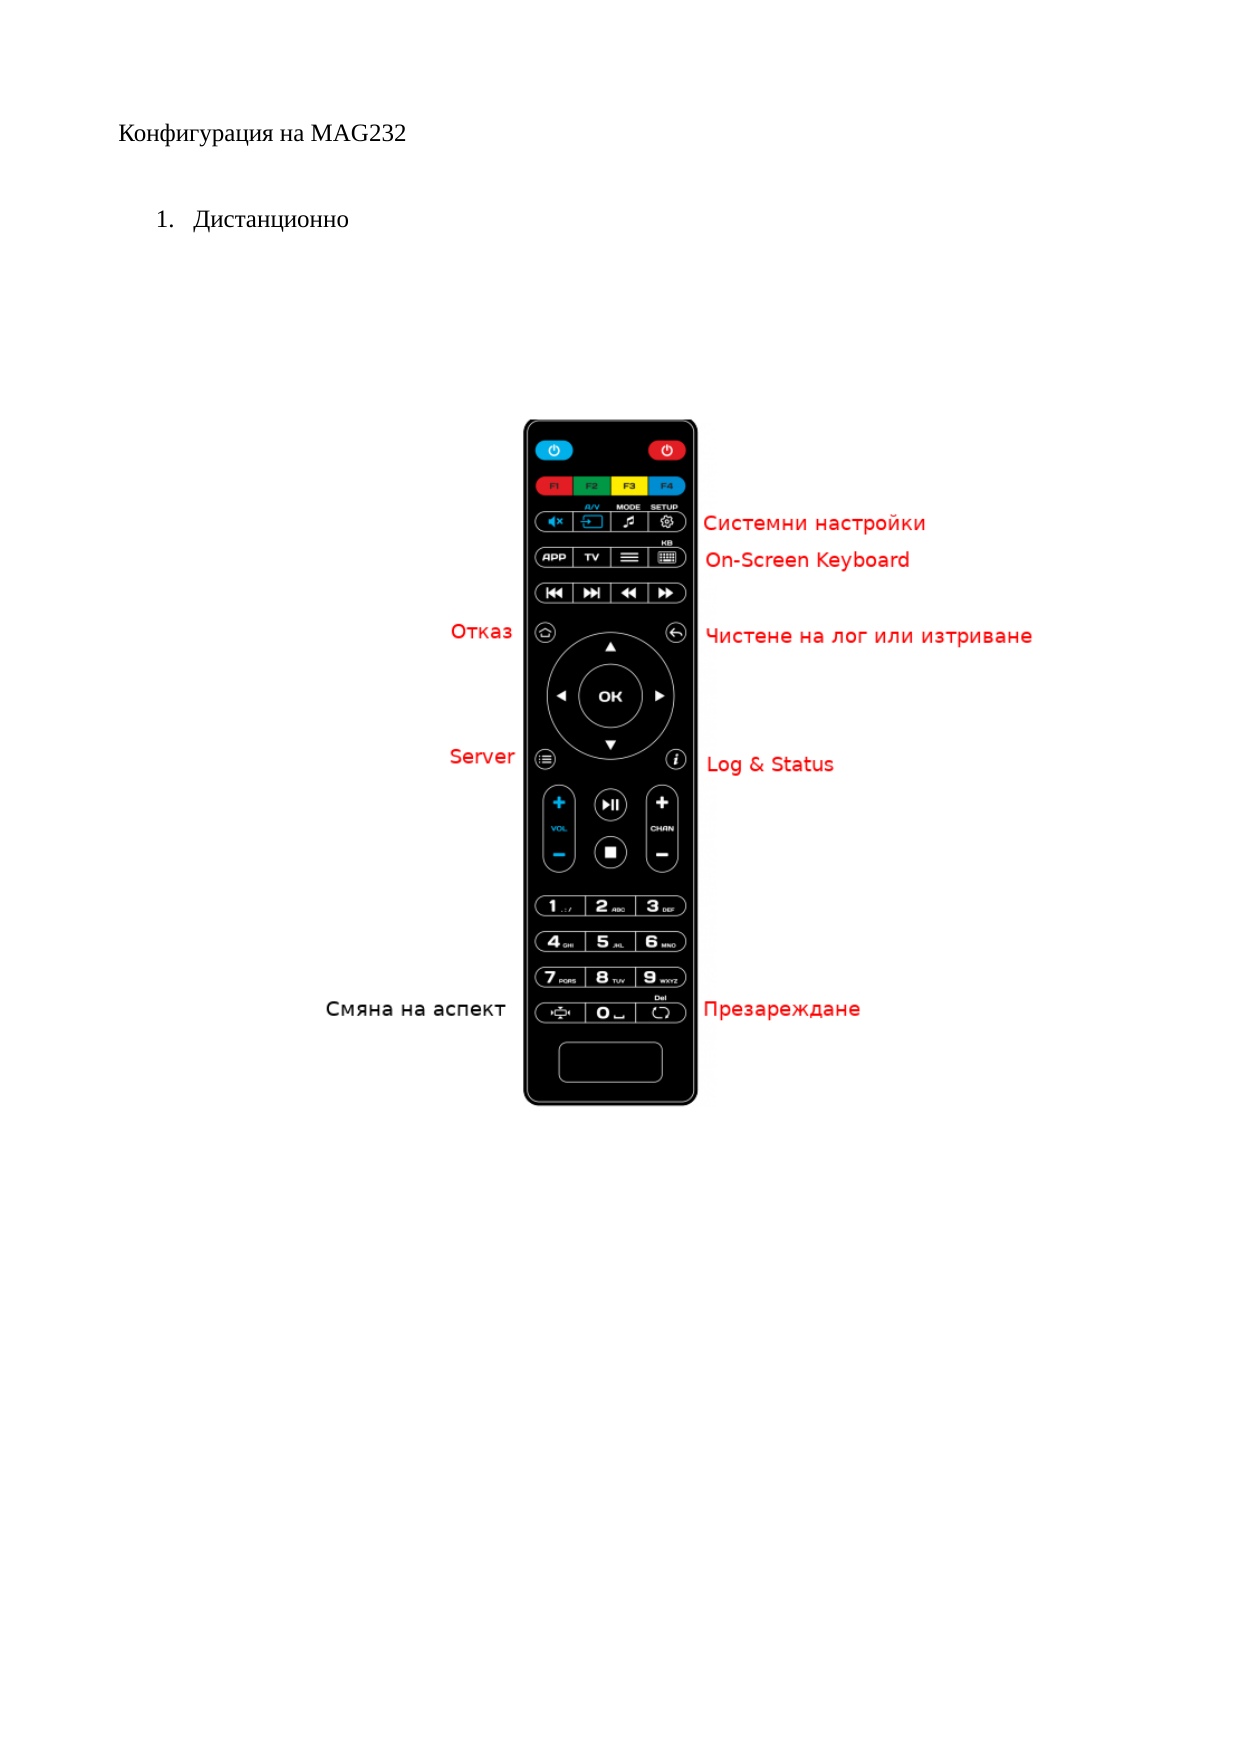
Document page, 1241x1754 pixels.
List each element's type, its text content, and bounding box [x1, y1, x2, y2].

text Конфигурация на MAG232 [118, 118, 1122, 147]
list Дистанционно [156, 204, 1122, 233]
picture [118, 261, 1123, 1266]
